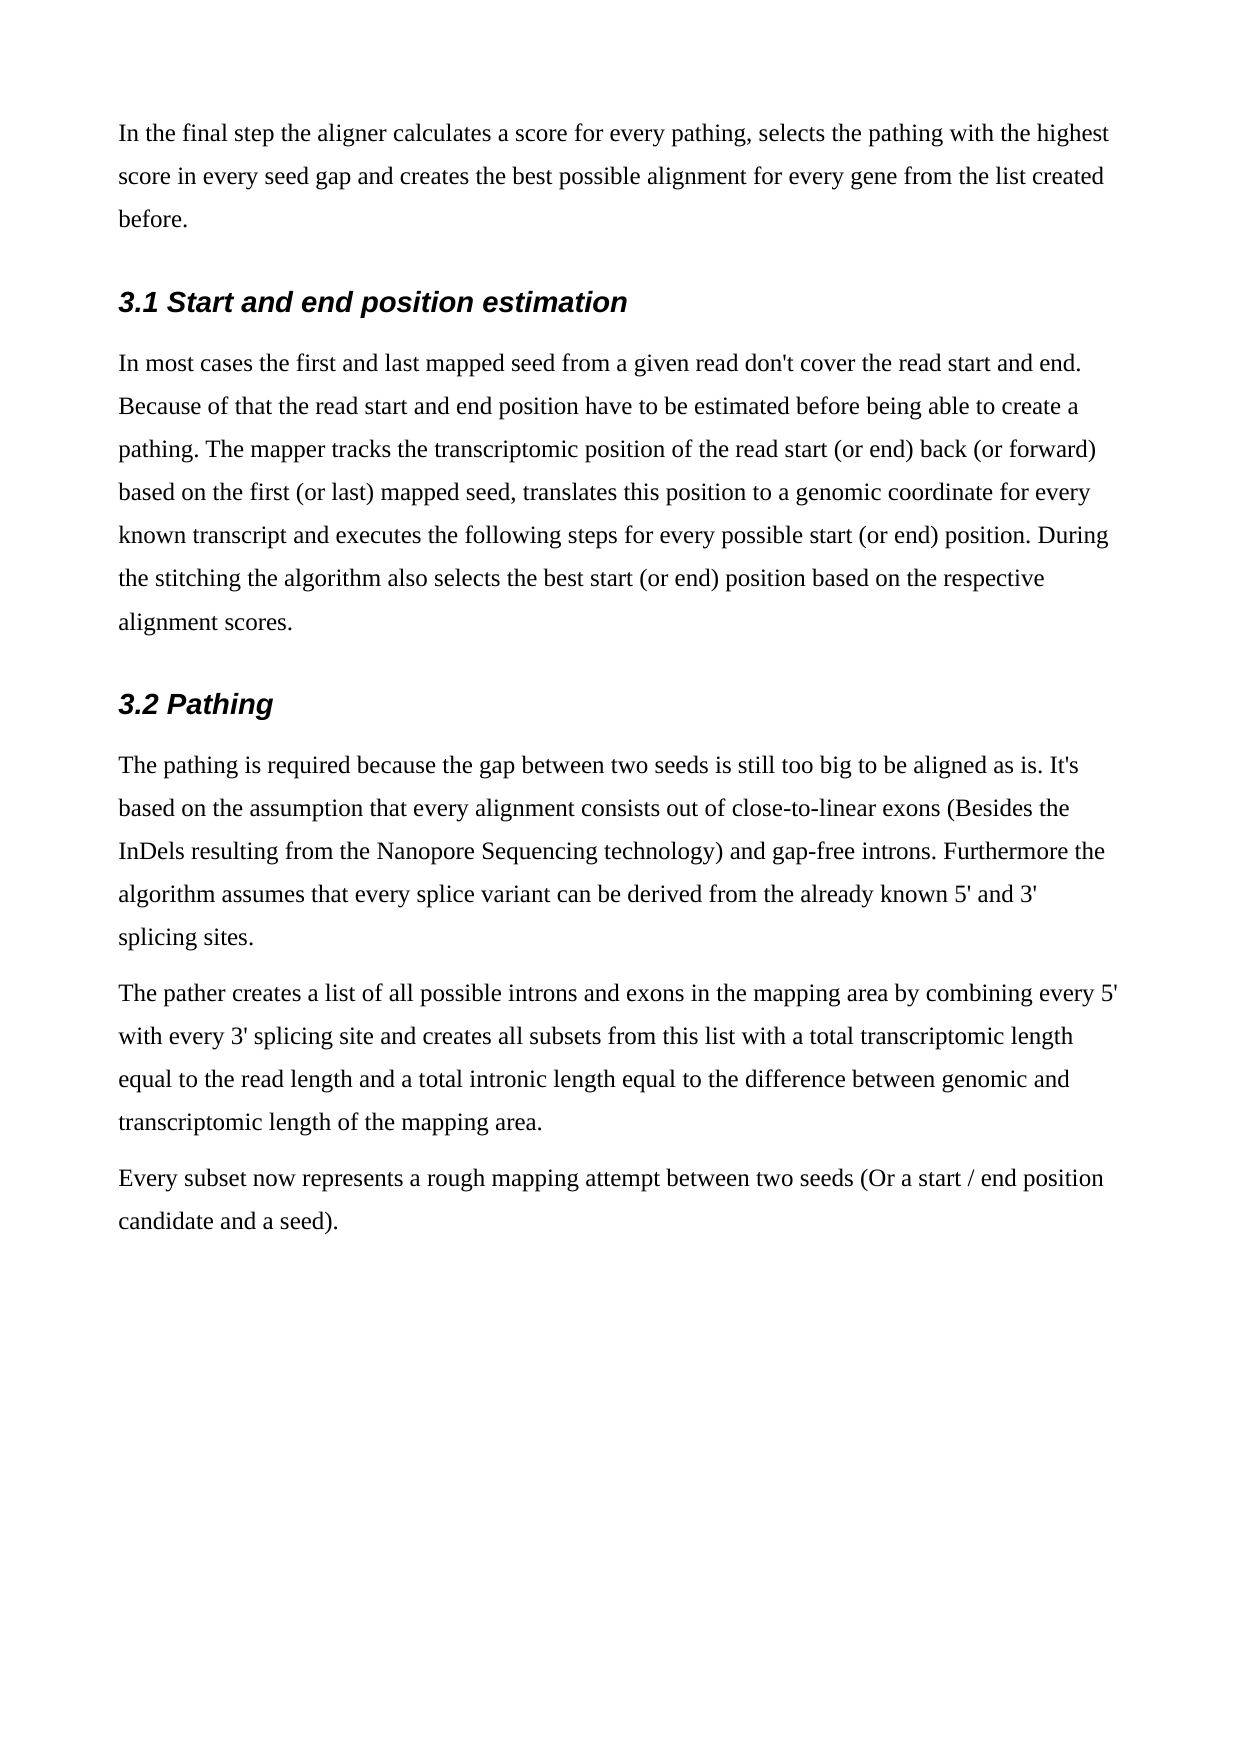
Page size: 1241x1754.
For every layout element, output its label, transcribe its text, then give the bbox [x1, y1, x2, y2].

text In most cases the first and last mapped seed from a given read don't cover the read start and end. Because of that the read start and end position have to be estimated before being able to create a pathing. The mapper tracks the transcriptomic position of the read start (or end) back (or forward) based on the first (or last) mapped seed, translates this position to a genomic coordinate for every known transcript and executes the following steps for every possible start (or end) position. During the stitching the algorithm also selects the best start (or end) position based on the respective alignment scores. [118, 348, 1122, 635]
text The pathing is required because the gap between two seeds is still too big to be aligned as is. It's based on the assumption that every alignment consists out of close-to-linear exons (Besides the InDels resulting from the Nanopore Sequencing technology) and gap-free introns. Furthermore the algorithm assumes that every splice variant can be derived from the already known 5' and 3' splicing sites. [118, 750, 1122, 951]
text In the final step the aligner calculates a score for every pathing, selects the pathing with the highest score in every seed gap and creates the best possible alignment for every gene from the list created before. [118, 118, 1122, 233]
subtitle 3.2 Pathing [118, 687, 1122, 721]
text The pather creates a list of all possible introns and exons in the mapping area by combining every 5' with every 3' splicing site and creates all subsets from this list with a total transcriptomic length equal to the read length and a total intronic length equal to the difference between genomic and transcriptomic length of the mapping area. [118, 978, 1122, 1136]
subtitle 3.1 Start and end position estimation [118, 285, 1122, 318]
text Every subset now represents a rough mapping attempt between two seeds (Or a start / end position candidate and a seed). [118, 1163, 1122, 1235]
